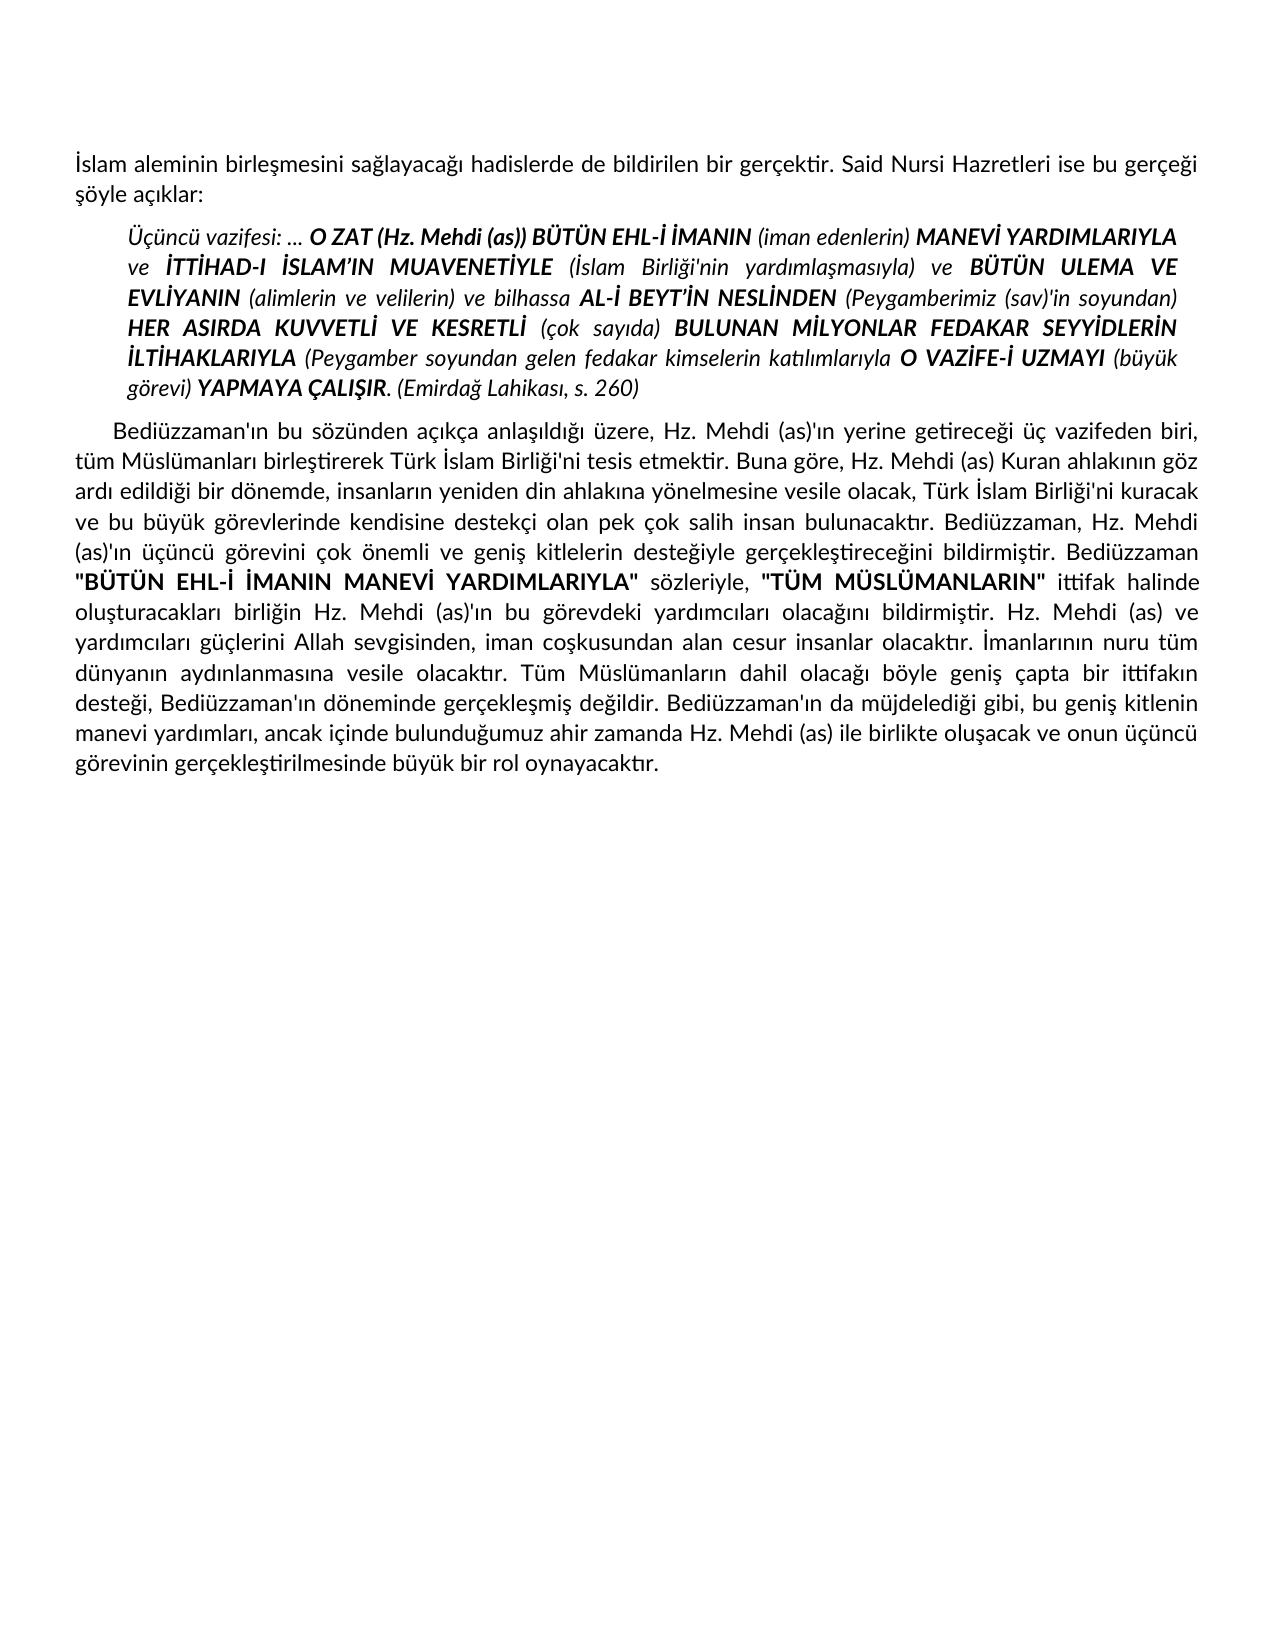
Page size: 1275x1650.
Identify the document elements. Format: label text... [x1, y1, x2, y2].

text Bediüzzaman'ın bu sözünden açıkça anlaşıldığı üzere, Hz. Mehdi (as)'ın yerine getireceği üç vazifeden biri, tüm Müslümanları birleştirerek Türk İslam Birliği'ni tesis etmektir. Buna göre, Hz. Mehdi (as) Kuran ahlakının göz ardı edildiği bir dönemde, insanların yeniden din ahlakına yönelmesine vesile olacak, Türk İslam Birliği'ni kuracak ve bu büyük görevlerinde kendisine destekçi olan pek çok salih insan bulunacaktır. Bediüzzaman, Hz. Mehdi (as)'ın üçüncü görevini çok önemli ve geniş kitlelerin desteğiyle gerçekleştireceğini bildirmiştir. Bediüzzaman "BÜTÜN EHL-İ İMANIN MANEVİ YARDIMLARIYLA" sözleriyle, "TÜM MÜSLÜMANLARIN" ittifak halinde oluşturacakları birliğin Hz. Mehdi (as)'ın bu görevdeki yardımcıları olacağını bildirmiştir. Hz. Mehdi (as) ve yardımcıları güçlerini Allah sevgisinden, iman coşkusundan alan cesur insanlar olacaktır. İmanlarının nuru tüm dünyanın aydınlanmasına vesile olacaktır. Tüm Müslümanların dahil olacağı böyle geniş çapta bir ittifakın desteği, Bediüzzaman'ın döneminde gerçekleşmiş değildir. Bediüzzaman'ın da müjdelediği gibi, bu geniş kitlenin manevi yardımları, ancak içinde bulunduğumuz ahir zamanda Hz. Mehdi (as) ile birlikte oluşacak ve onun üçüncü görevinin gerçekleştirilmesinde büyük bir rol oynayacaktır. [75, 417, 1200, 776]
text Üçüncü vazifesi: ... O ZAT (Hz. Mehdi (as)) BÜTÜN EHL-İ İMANIN (iman edenlerin) MANEVİ YARDIMLARIYLA ve İTTİHAD-I İSLAM’IN MUAVENETİYLE (İslam Birliği'nin yardımlaşmasıyla) ve BÜTÜN ULEMA VE EVLİYANIN (alimlerin ve velilerin) ve bilhassa AL-İ BEYT’İN NESLİNDEN (Peygamberimiz (sav)'in soyundan) HER ASIRDA KUVVETLİ VE KESRETLİ (çok sayıda) BULUNAN MİLYONLAR FEDAKAR SEYYİDLERİN İLTİHAKLARIYLA (Peygamber soyundan gelen fedakar kimselerin katılımlarıyla O VAZİFE-İ UZMAYI (büyük görevi) YAPMAYA ÇALIŞIR. (Emirdağ Lahikası, s. 260) [127, 223, 1177, 401]
text İslam aleminin birleşmesini sağlayacağı hadislerde de bildirilen bir gerçektir. Said Nursi Hazretleri ise bu gerçeği şöyle açıklar: [75, 150, 1200, 208]
